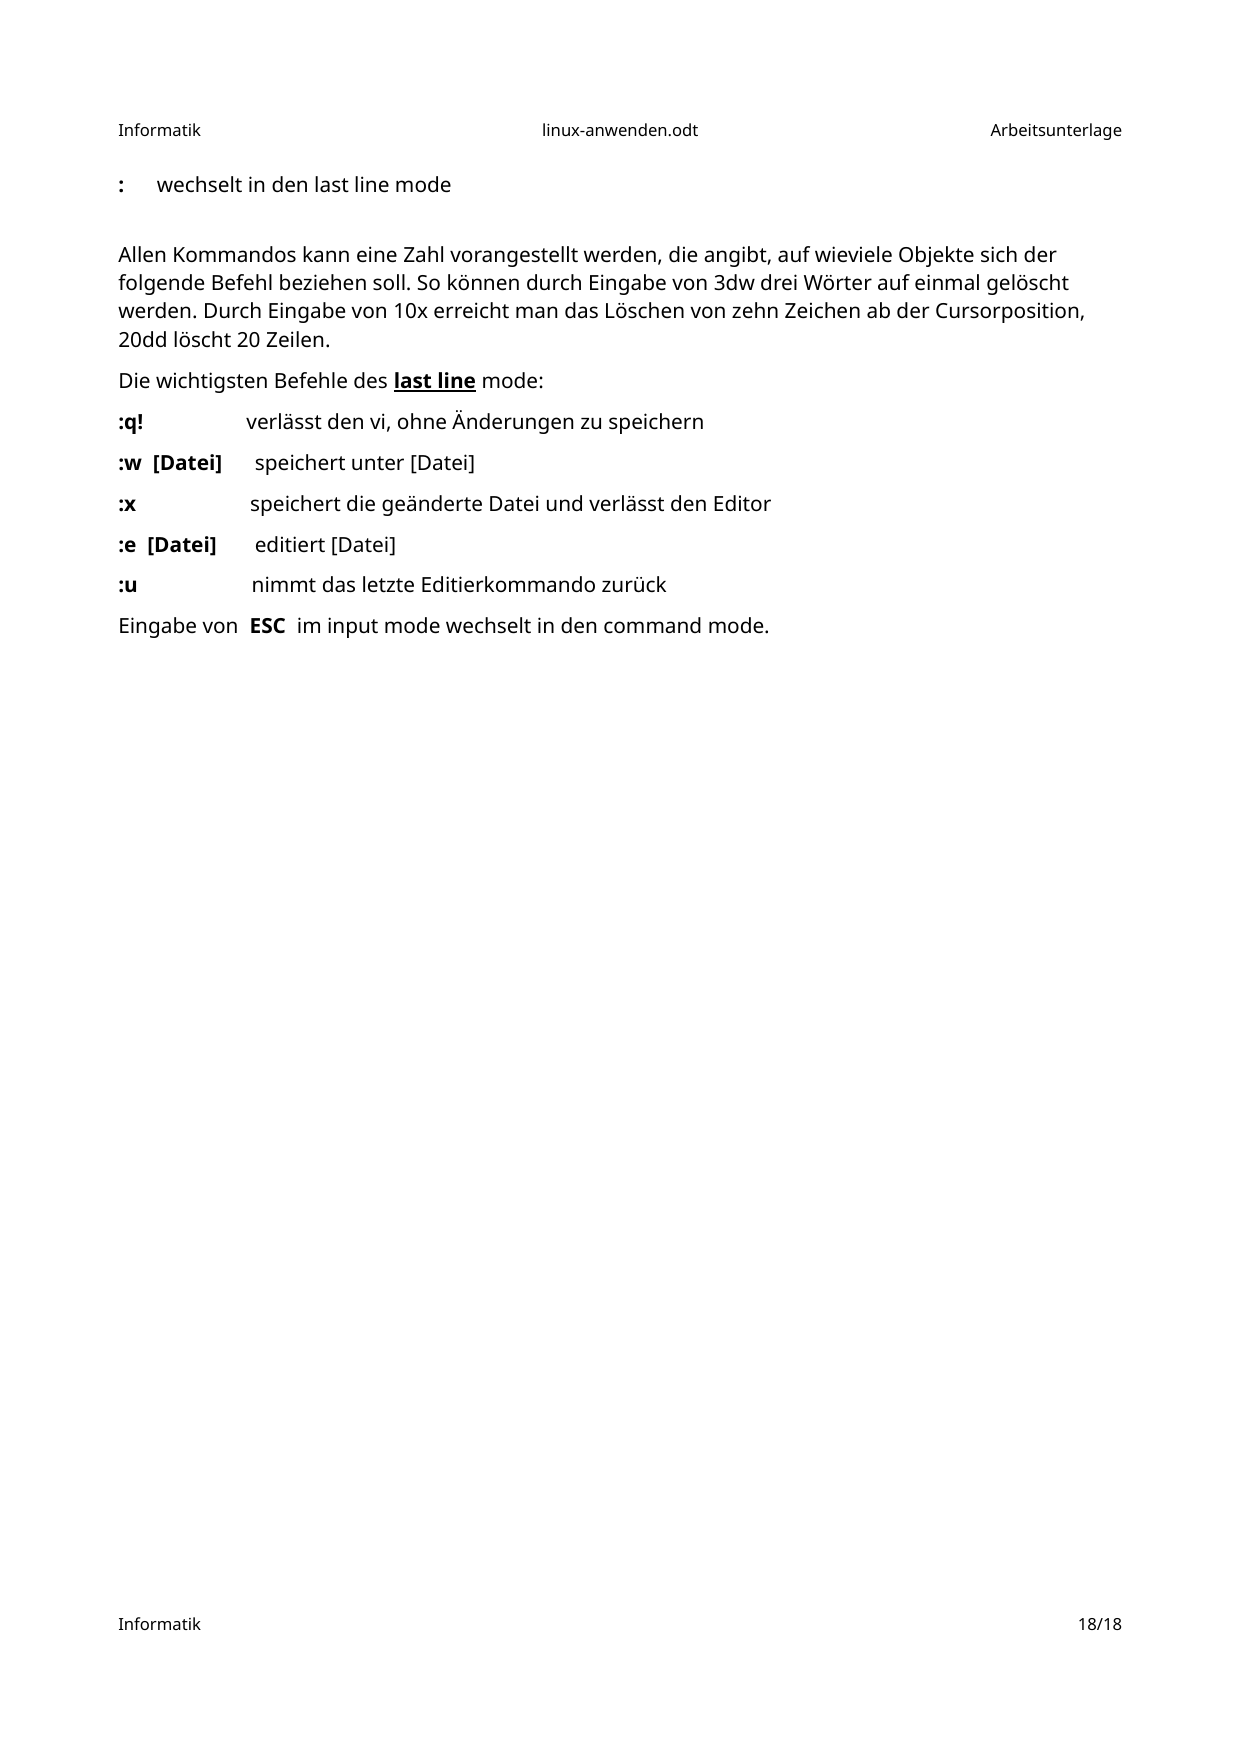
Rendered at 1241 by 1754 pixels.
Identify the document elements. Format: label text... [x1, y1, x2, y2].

text :e [Datei] editiert [Datei] [118, 530, 1122, 558]
text :q! verlässt den vi, ohne Änderungen zu speichern [118, 407, 1122, 435]
text :w [Datei] speichert unter [Datei] [118, 448, 1122, 476]
text :x speichert die geänderte Datei und verlässt den Editor [118, 489, 1122, 517]
text Allen Kommandos kann eine Zahl vorangestellt werden, die angibt, auf wieviele Objekte sich der folgende Befehl beziehen soll. So können durch Eingabe von 3dw drei Wörter auf einmal gelöscht werden. Durch Eingabe von 10x erreicht man das Löschen von zehn Zeichen ab der Cursorposition, 20dd löscht 20 Zeilen. [118, 240, 1122, 353]
text Eingabe von ESC im input mode wechselt in den command mode. [118, 612, 1122, 640]
text : wechselt in den last line mode [118, 170, 1122, 199]
text Die wichtigsten Befehle des last line mode: [118, 366, 1122, 394]
text :u nimmt das letzte Editierkommando zurück [118, 571, 1122, 599]
